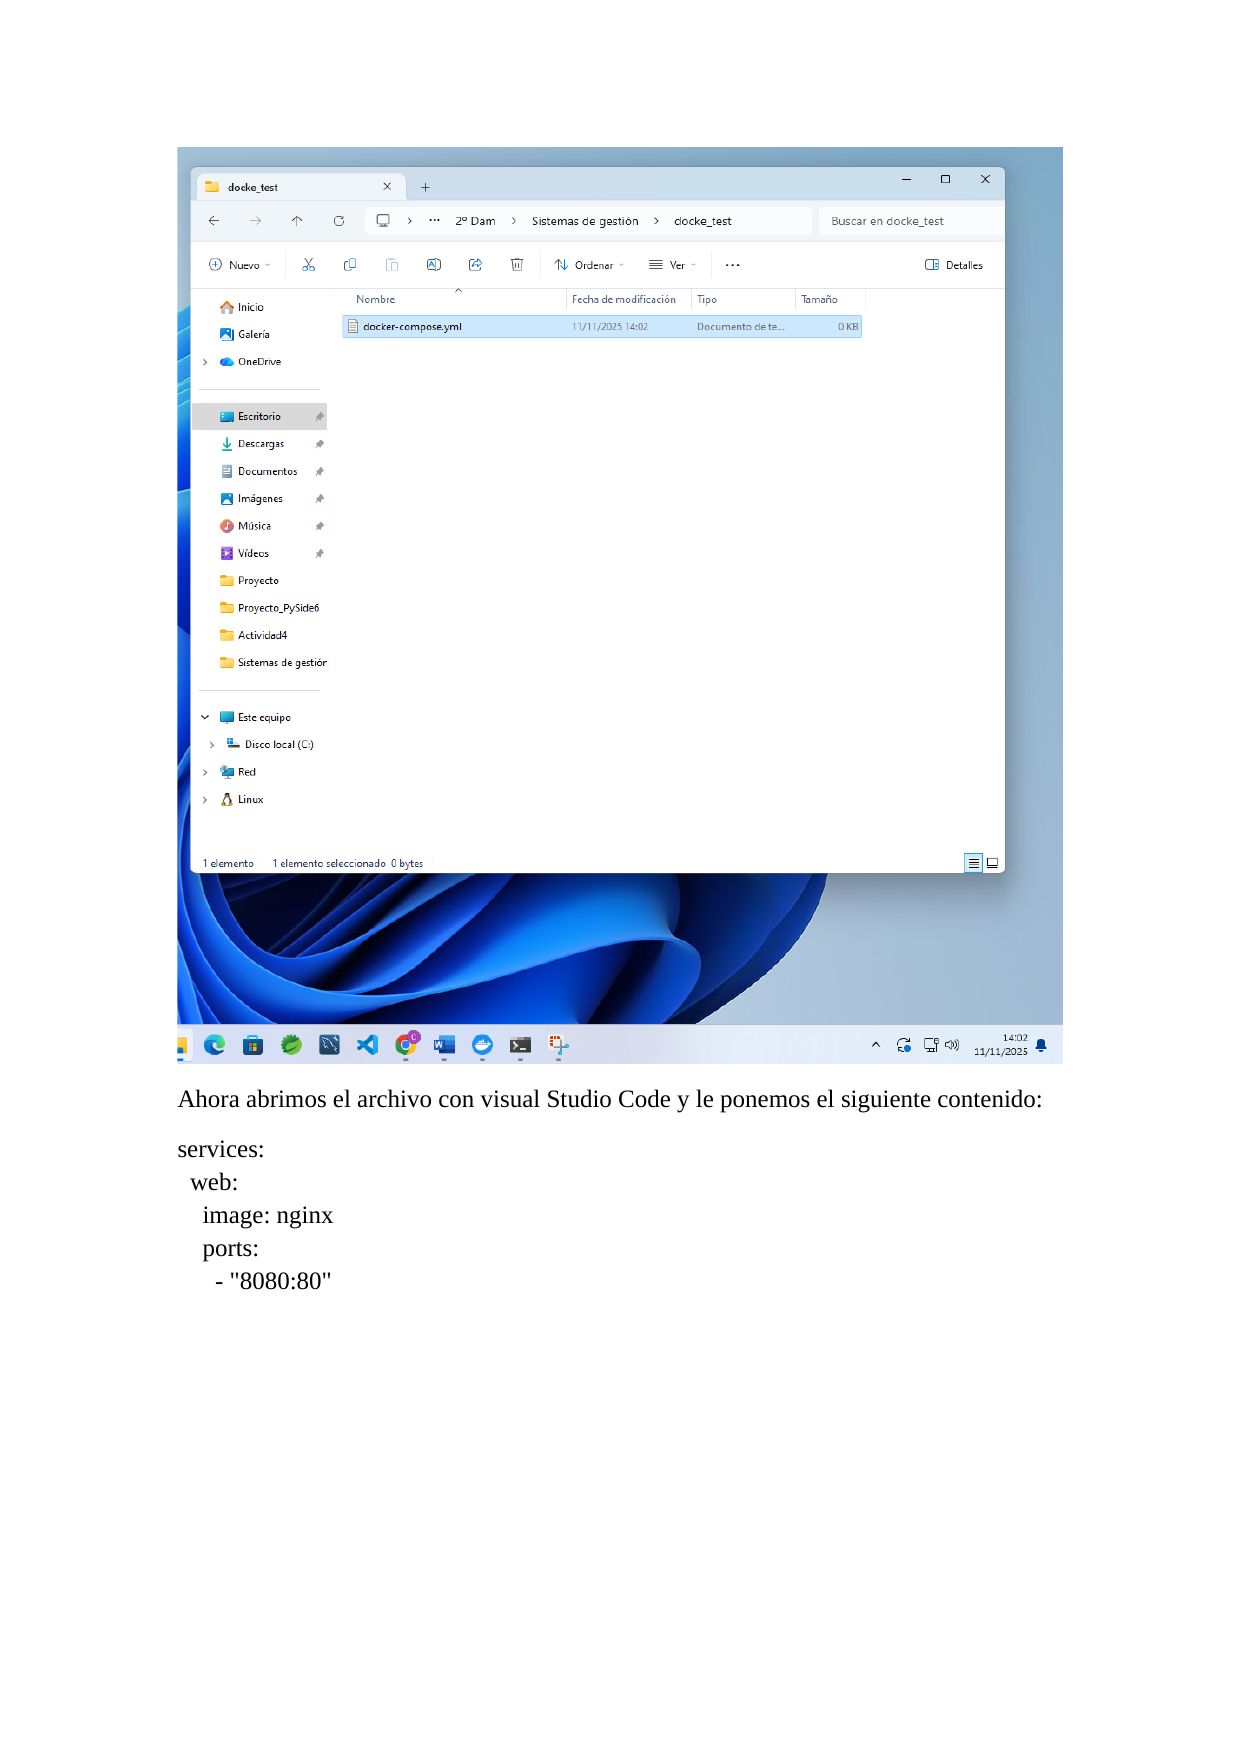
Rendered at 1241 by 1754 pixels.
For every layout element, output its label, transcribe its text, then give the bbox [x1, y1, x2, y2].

text services: web: image: nginx ports: - "8080:80" [177, 1134, 1063, 1295]
text Ahora abrimos el archivo con visual Studio Code y le ponemos el siguiente contenido: [177, 1084, 1063, 1113]
